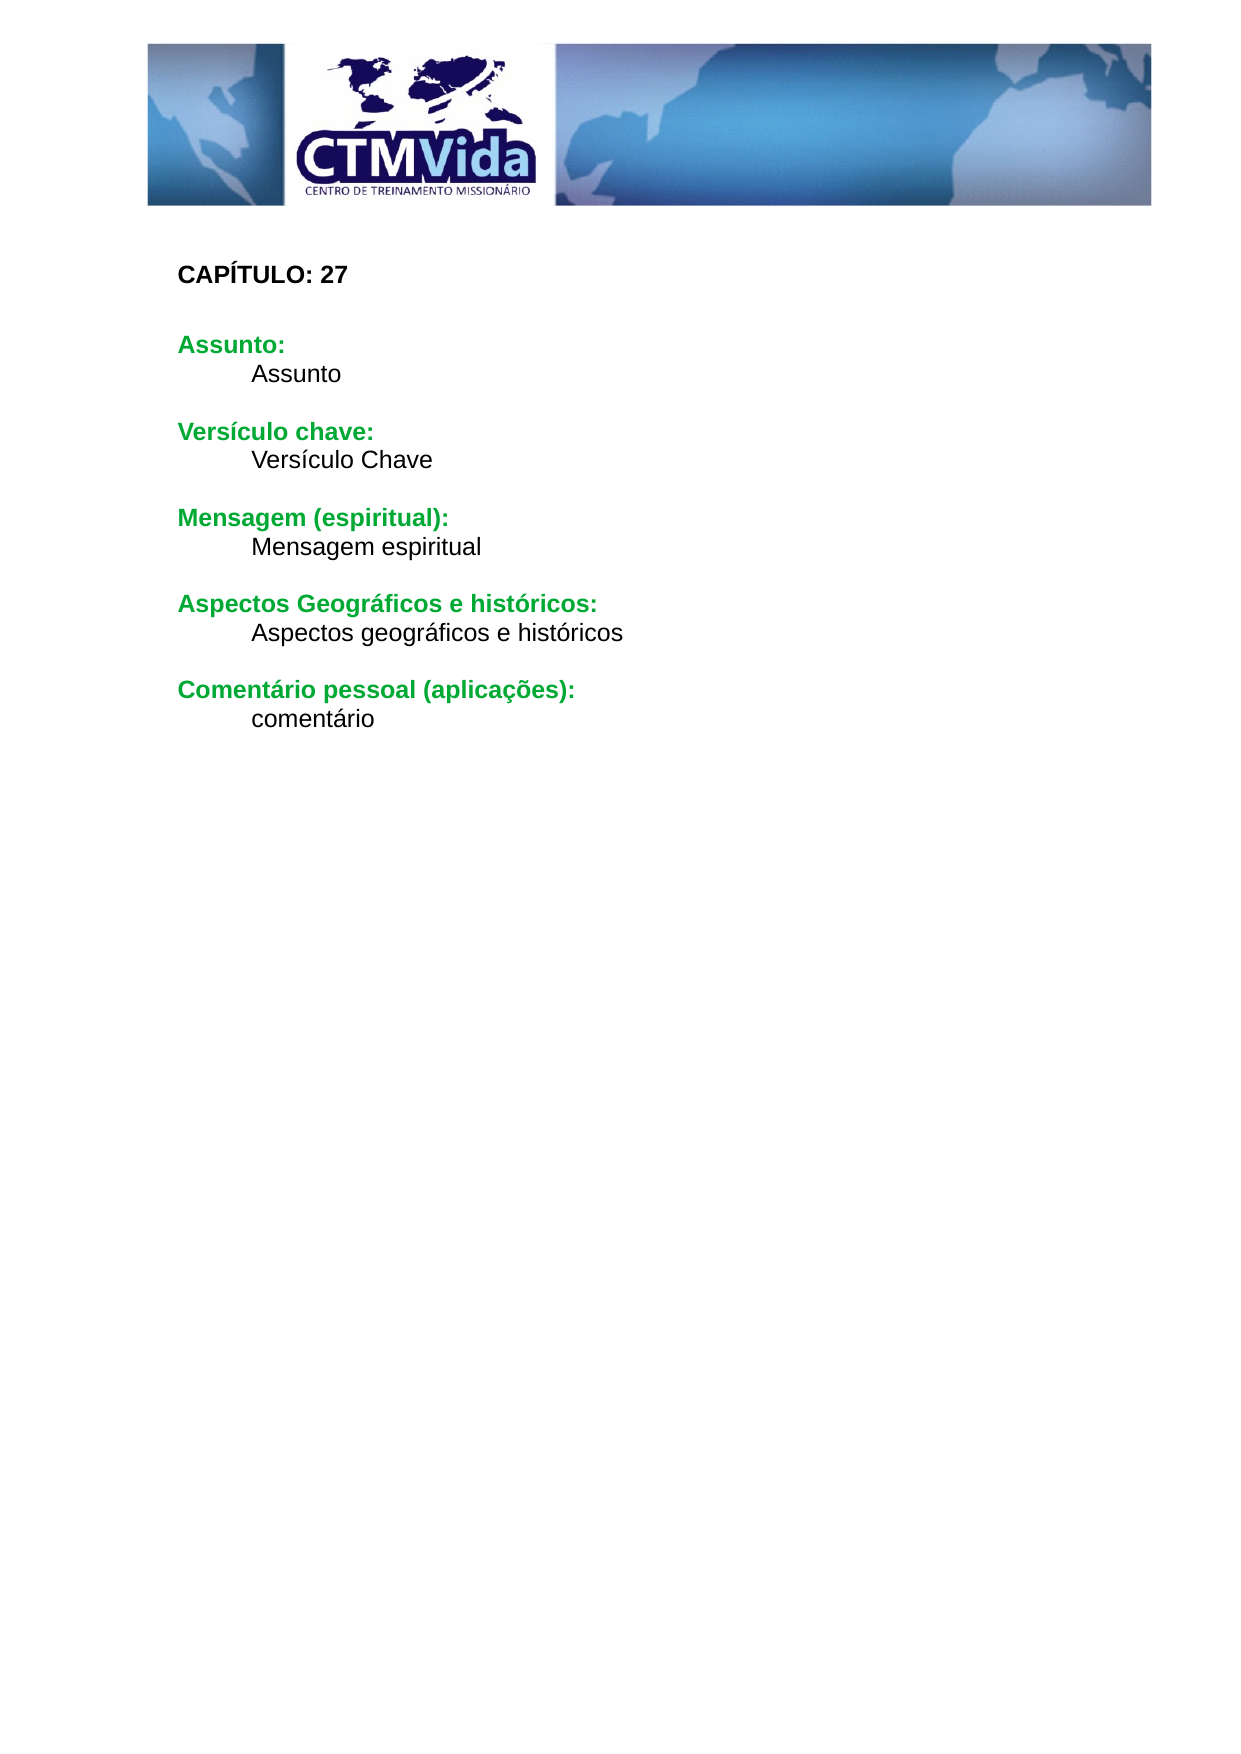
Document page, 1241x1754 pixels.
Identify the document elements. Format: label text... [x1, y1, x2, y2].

text Assunto: [177, 330, 1122, 359]
picture [147, 43, 1152, 206]
subtitle Capítulo: 27 [177, 260, 1122, 289]
text Aspectos geográficos e históricos [177, 618, 1122, 647]
text Mensagem (espiritual): [177, 503, 1122, 532]
text Versículo chave: [177, 417, 1122, 445]
text comentário [177, 704, 1122, 733]
text Versículo Chave [177, 445, 1122, 474]
text Aspectos Geográficos e históricos: [177, 589, 1122, 618]
text Comentário pessoal (aplicações): [177, 675, 1122, 704]
text Mensagem espiritual [177, 532, 1122, 560]
text Assunto [177, 359, 1122, 388]
